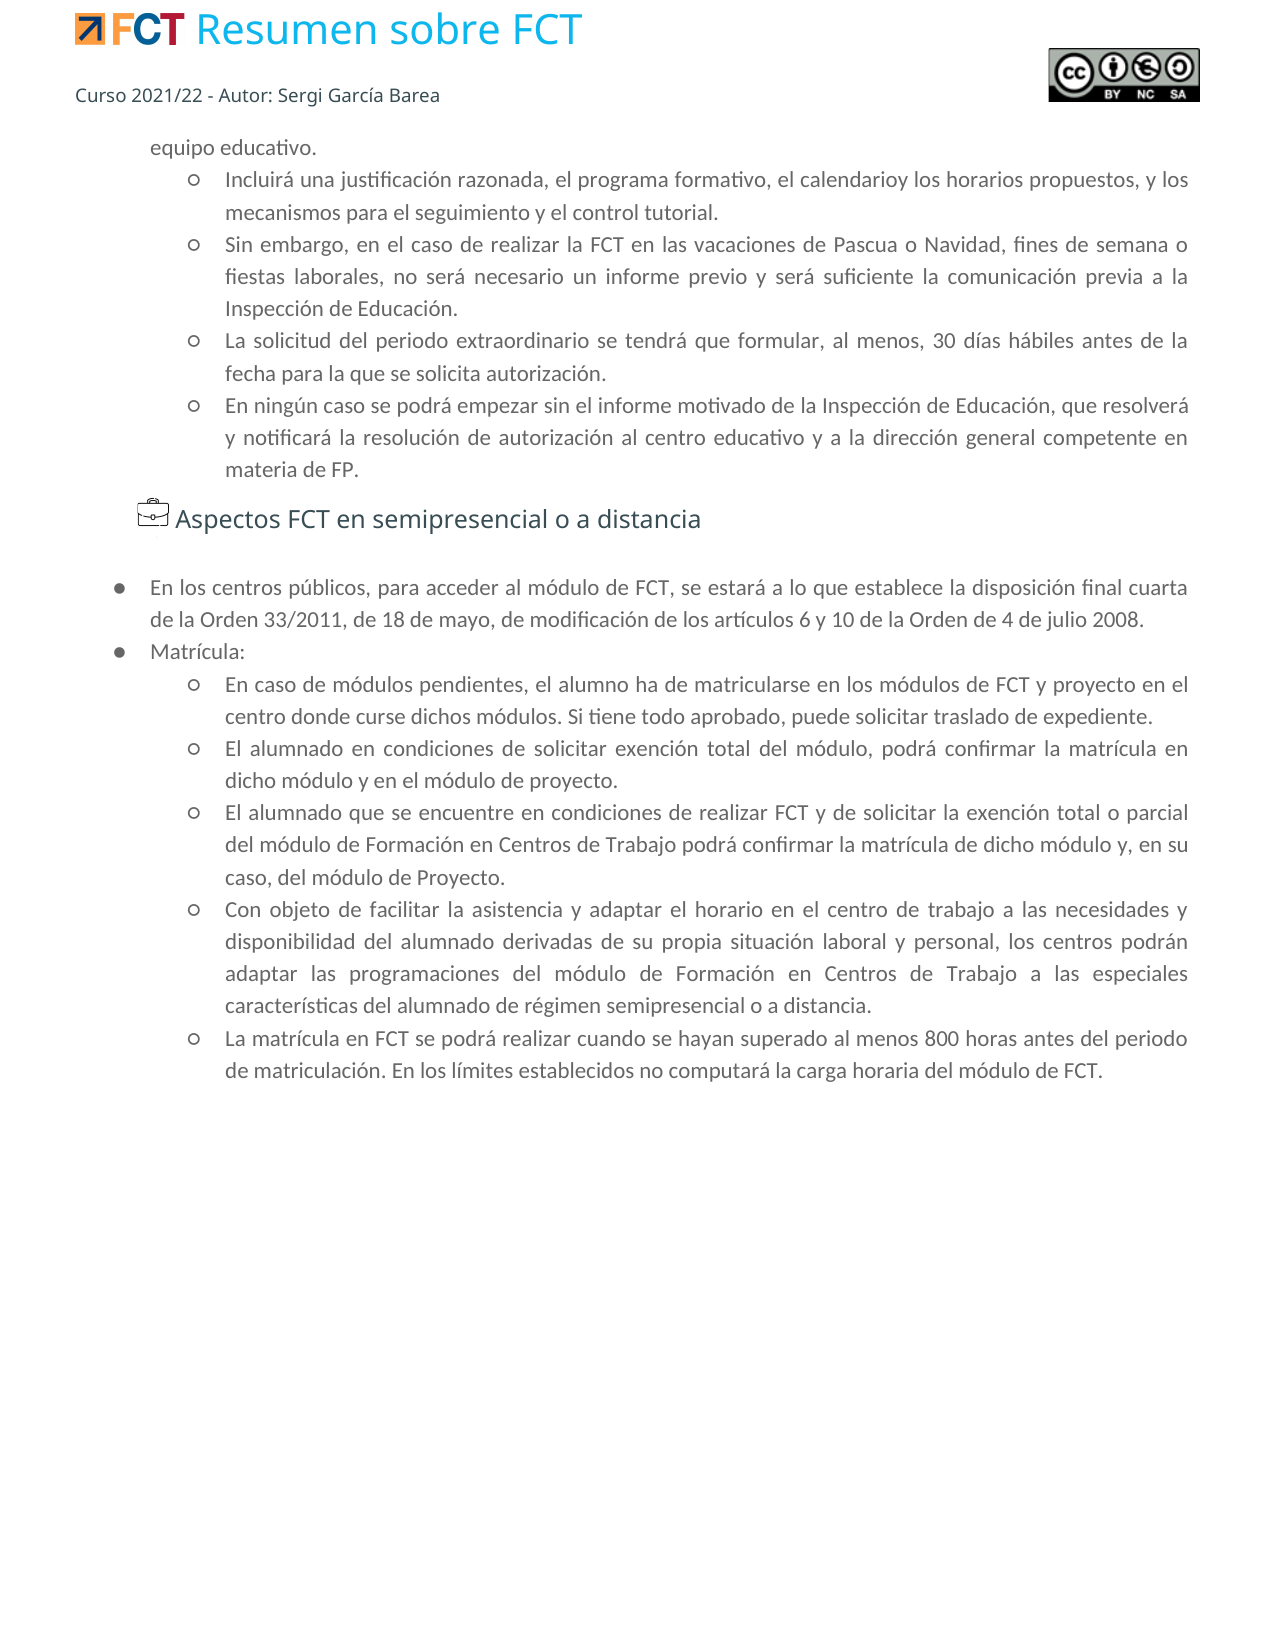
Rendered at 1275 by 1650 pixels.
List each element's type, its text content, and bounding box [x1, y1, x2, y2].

list En los centros públicos, para acceder al módulo de FCT, se estará a lo que establece la disposición final cuarta de la Orden 33/2011, de 18 de mayo, de modificación de los artículos 6 y 10 de la Orden de 4 de julio 2008. [112, 573, 1191, 633]
list El alumnado que se encuentre en condiciones de realizar FCT y de solicitar la exención total o parcial del módulo de Formación en Centros de Trabajo podrá confirmar la matrícula de dicho módulo y, en su caso, del módulo de Proyecto. [187, 798, 1191, 891]
picture [75, 13, 185, 45]
list Con objeto de facilitar la asistencia y adaptar el horario en el centro de trabajo a las necesidades y disponibilidad del alumnado derivadas de su propia situación laboral y personal, los centros podrán adaptar las programaciones del módulo de Formación en Centros de Trabajo a las especiales características del alumnado de régimen semipresencial o a distancia. [187, 895, 1191, 1019]
list Incluirá una justificación razonada, el programa formativo, el calendarioy los horarios propuestos, y los mecanismos para el seguimiento y el control tutorial. [187, 166, 1191, 226]
list La solicitud del periodo extraordinario se tendrá que formular, al menos, 30 días hábiles antes de la fecha para la que se solicita autorización. [187, 326, 1191, 387]
list En ningún caso se podrá empezar sin el informe motivado de la Inspección de Educación, que resolverá y notificará la resolución de autorización al centro educativo y a la dirección general competente en materia de FP. [187, 391, 1191, 483]
list En caso de módulos pendientes, el alumno ha de matricularse en los módulos de FCT y proyecto en el centro donde curse dichos módulos. Si tiene todo aprobado, puede solicitar traslado de expediente. [187, 670, 1191, 730]
picture [1048, 48, 1200, 102]
list Matrícula: [112, 637, 1191, 666]
picture [137, 496, 169, 528]
list Sin embargo, en el caso de realizar la FCT en las vacaciones de Pascua o Navidad, fines de semana o fiestas laborales, no será necesario un informe previo y será suficiente la comunicación previa a la Inspección de Educación. [187, 230, 1191, 322]
text Aspectos FCT en semipresencial o a distancia [137, 497, 1117, 535]
list equipo educativo. [112, 133, 1191, 161]
list El alumnado en condiciones de solicitar exención total del módulo, podrá confirmar la matrícula en dicho módulo y en el módulo de proyecto. [187, 734, 1191, 794]
list La matrícula en FCT se podrá realizar cuando se hayan superado al menos 800 horas antes del periodo de matriculación. En los límites establecidos no computará la carga horaria del módulo de FCT. [187, 1024, 1191, 1084]
